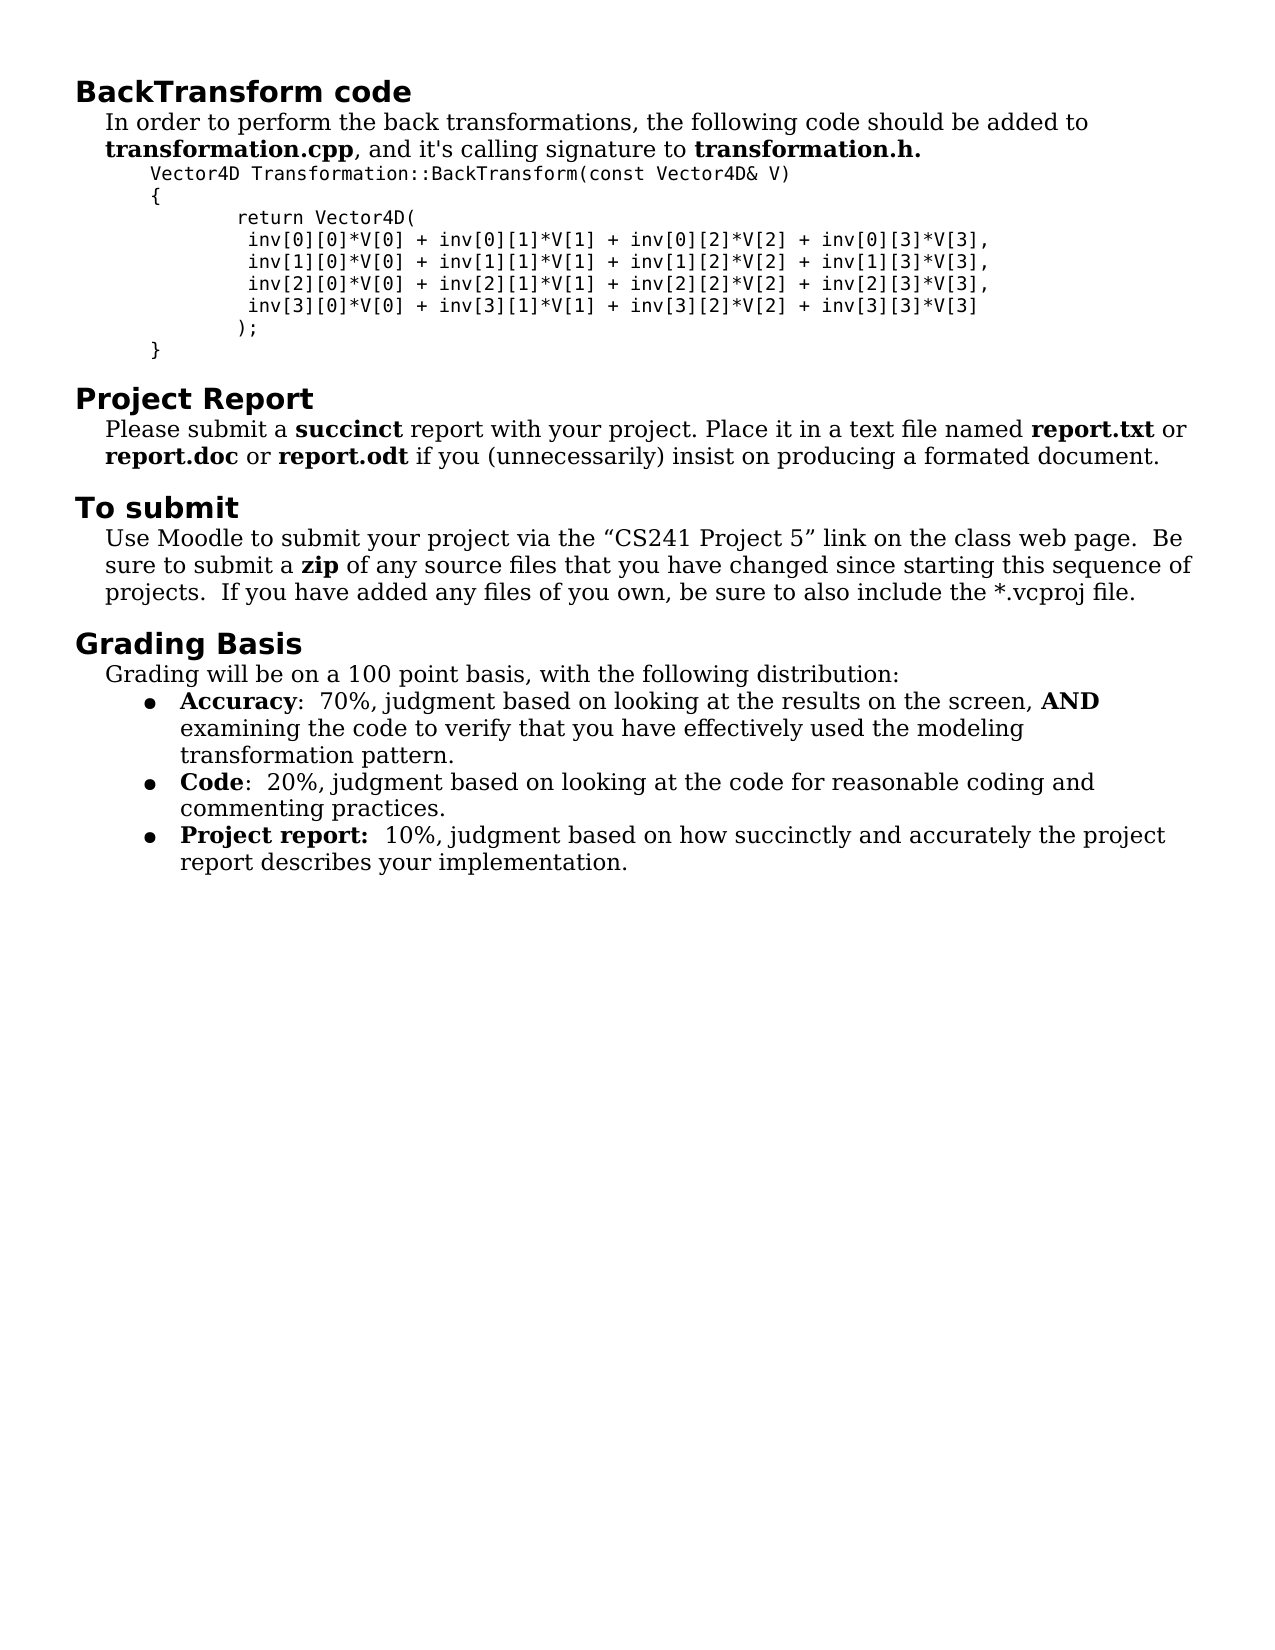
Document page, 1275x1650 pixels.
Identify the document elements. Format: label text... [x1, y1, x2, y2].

list Code: 20%, judgment based on looking at the code for reasonable coding and commenting practices. [142, 768, 1200, 822]
text inv[3][0]*V[0] + inv[3][1]*V[1] + inv[3][2]*V[2] + inv[3][3]*V[3] [75, 295, 1200, 317]
text } [75, 339, 1200, 361]
text Please submit a succinct report with your project. Place it in a text file named report.txt or report.doc or report.odt if you (unnecessarily) insist on producing a formated document. [105, 416, 1200, 470]
subtitle To submit [75, 491, 1200, 525]
text Grading will be on a 100 point basis, with the following distribution: [105, 661, 1200, 688]
list Project report: 10%, judgment based on how succinctly and accurately the project report describes your implementation. [142, 822, 1200, 876]
text { [75, 185, 1200, 207]
text inv[0][0]*V[0] + inv[0][1]*V[1] + inv[0][2]*V[2] + inv[0][3]*V[3], [75, 229, 1200, 251]
list Accuracy: 70%, judgment based on looking at the results on the screen, AND examining the code to verify that you have effectively used the modeling transformation pattern. [142, 688, 1200, 768]
subtitle Grading Basis [75, 627, 1200, 661]
text Use Moodle to submit your project via the “CS241 Project 5” link on the class web page. Be sure to submit a zip of any source files that you have changed since starting this sequence of projects. If you have added any files of you own, be sure to also include the *.vcproj file. [105, 525, 1200, 606]
subtitle BackTransform code [75, 75, 1200, 109]
text ); [75, 317, 1200, 339]
text inv[1][0]*V[0] + inv[1][1]*V[1] + inv[1][2]*V[2] + inv[1][3]*V[3], [75, 251, 1200, 273]
text Vector4D Transformation::BackTransform(const Vector4D& V) [75, 163, 1200, 185]
text In order to perform the back transformations, the following code should be added to transformation.cpp, and it's calling signature to transformation.h. [105, 109, 1200, 163]
text return Vector4D( [75, 207, 1200, 229]
subtitle Project Report [75, 382, 1200, 416]
text inv[2][0]*V[0] + inv[2][1]*V[1] + inv[2][2]*V[2] + inv[2][3]*V[3], [75, 273, 1200, 295]
